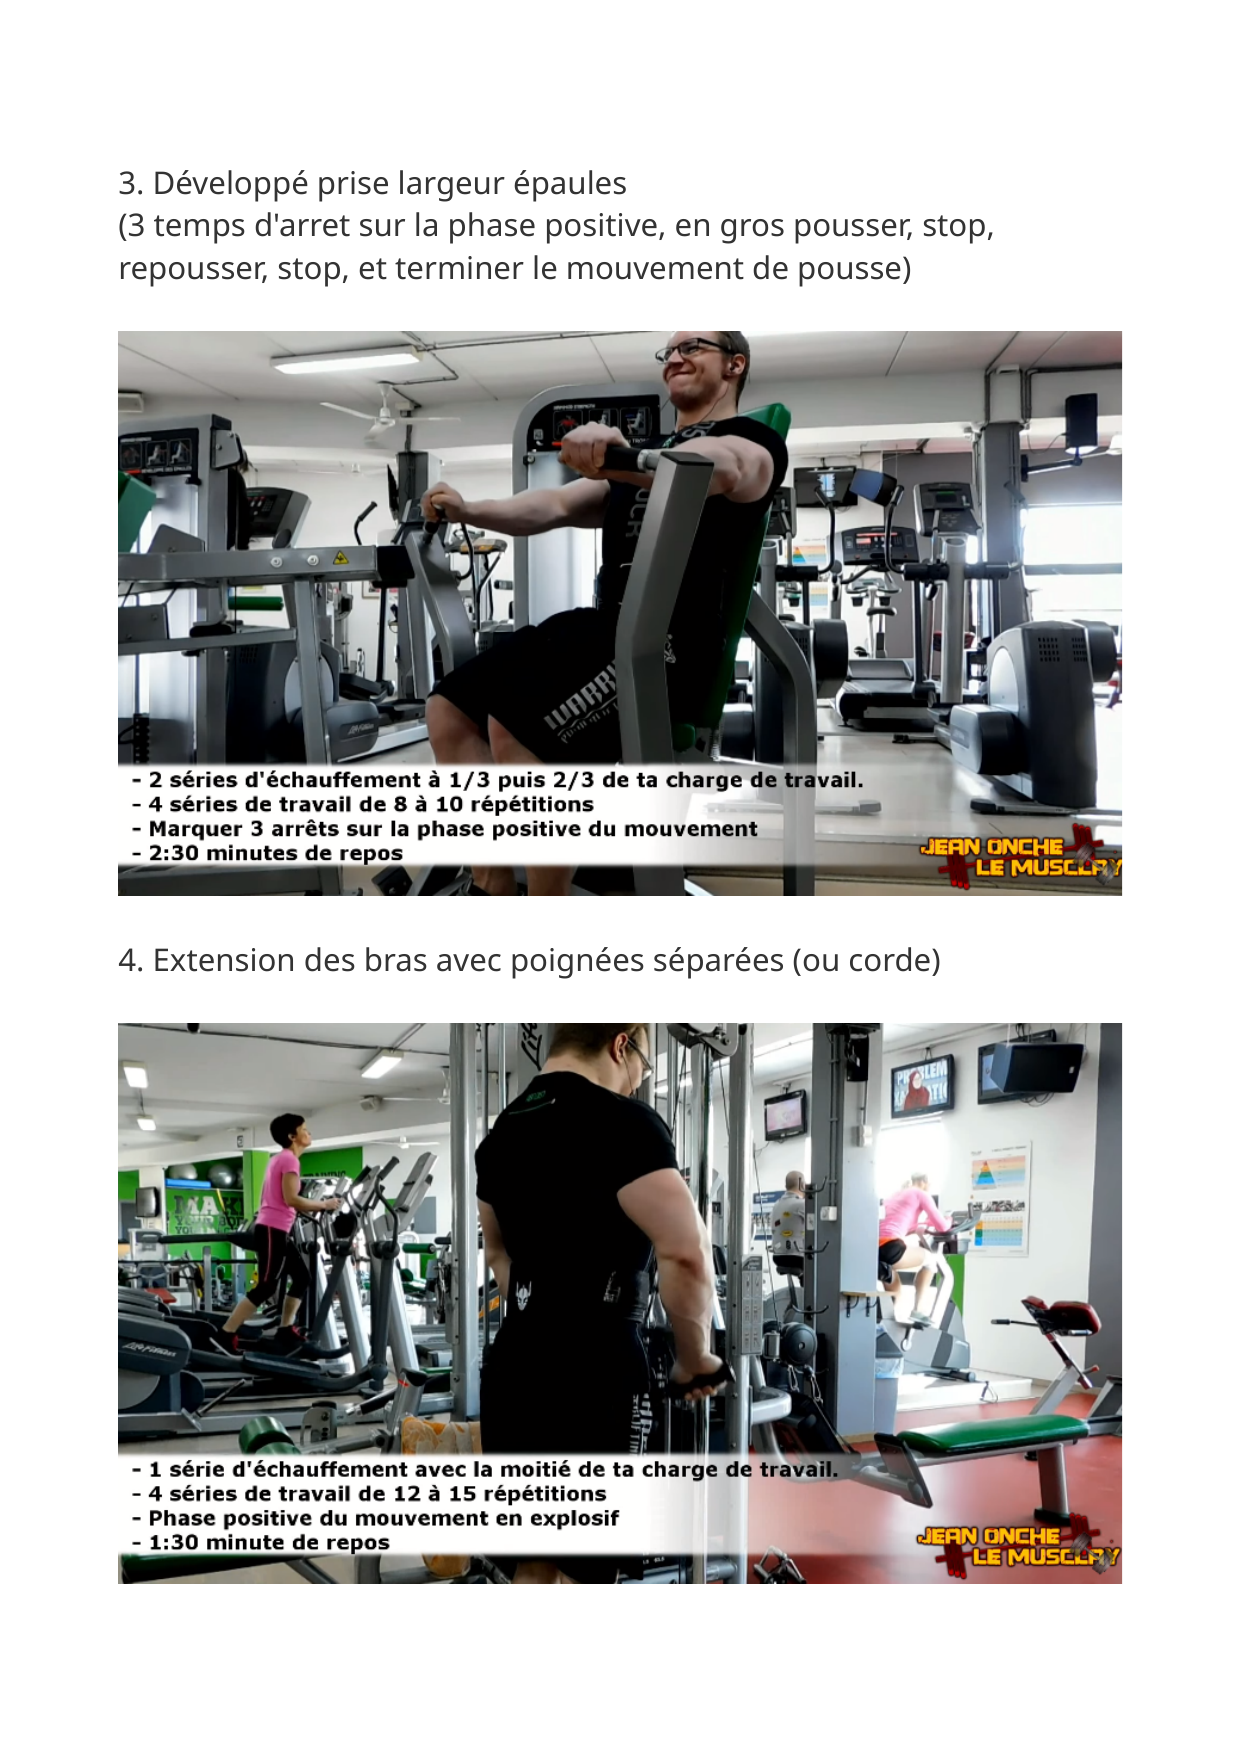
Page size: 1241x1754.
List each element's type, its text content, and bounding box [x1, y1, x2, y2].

text (3 temps d'arret sur la phase positive, en gros pousser, stop, repousser, stop, et terminer le mouvement de pousse) [118, 203, 1122, 288]
text 4. Extension des bras avec poignées séparées (ou corde) [118, 938, 1122, 981]
picture [118, 1023, 1123, 1584]
picture [118, 331, 1123, 896]
text 3. Développé prise largeur épaules [118, 161, 1122, 203]
